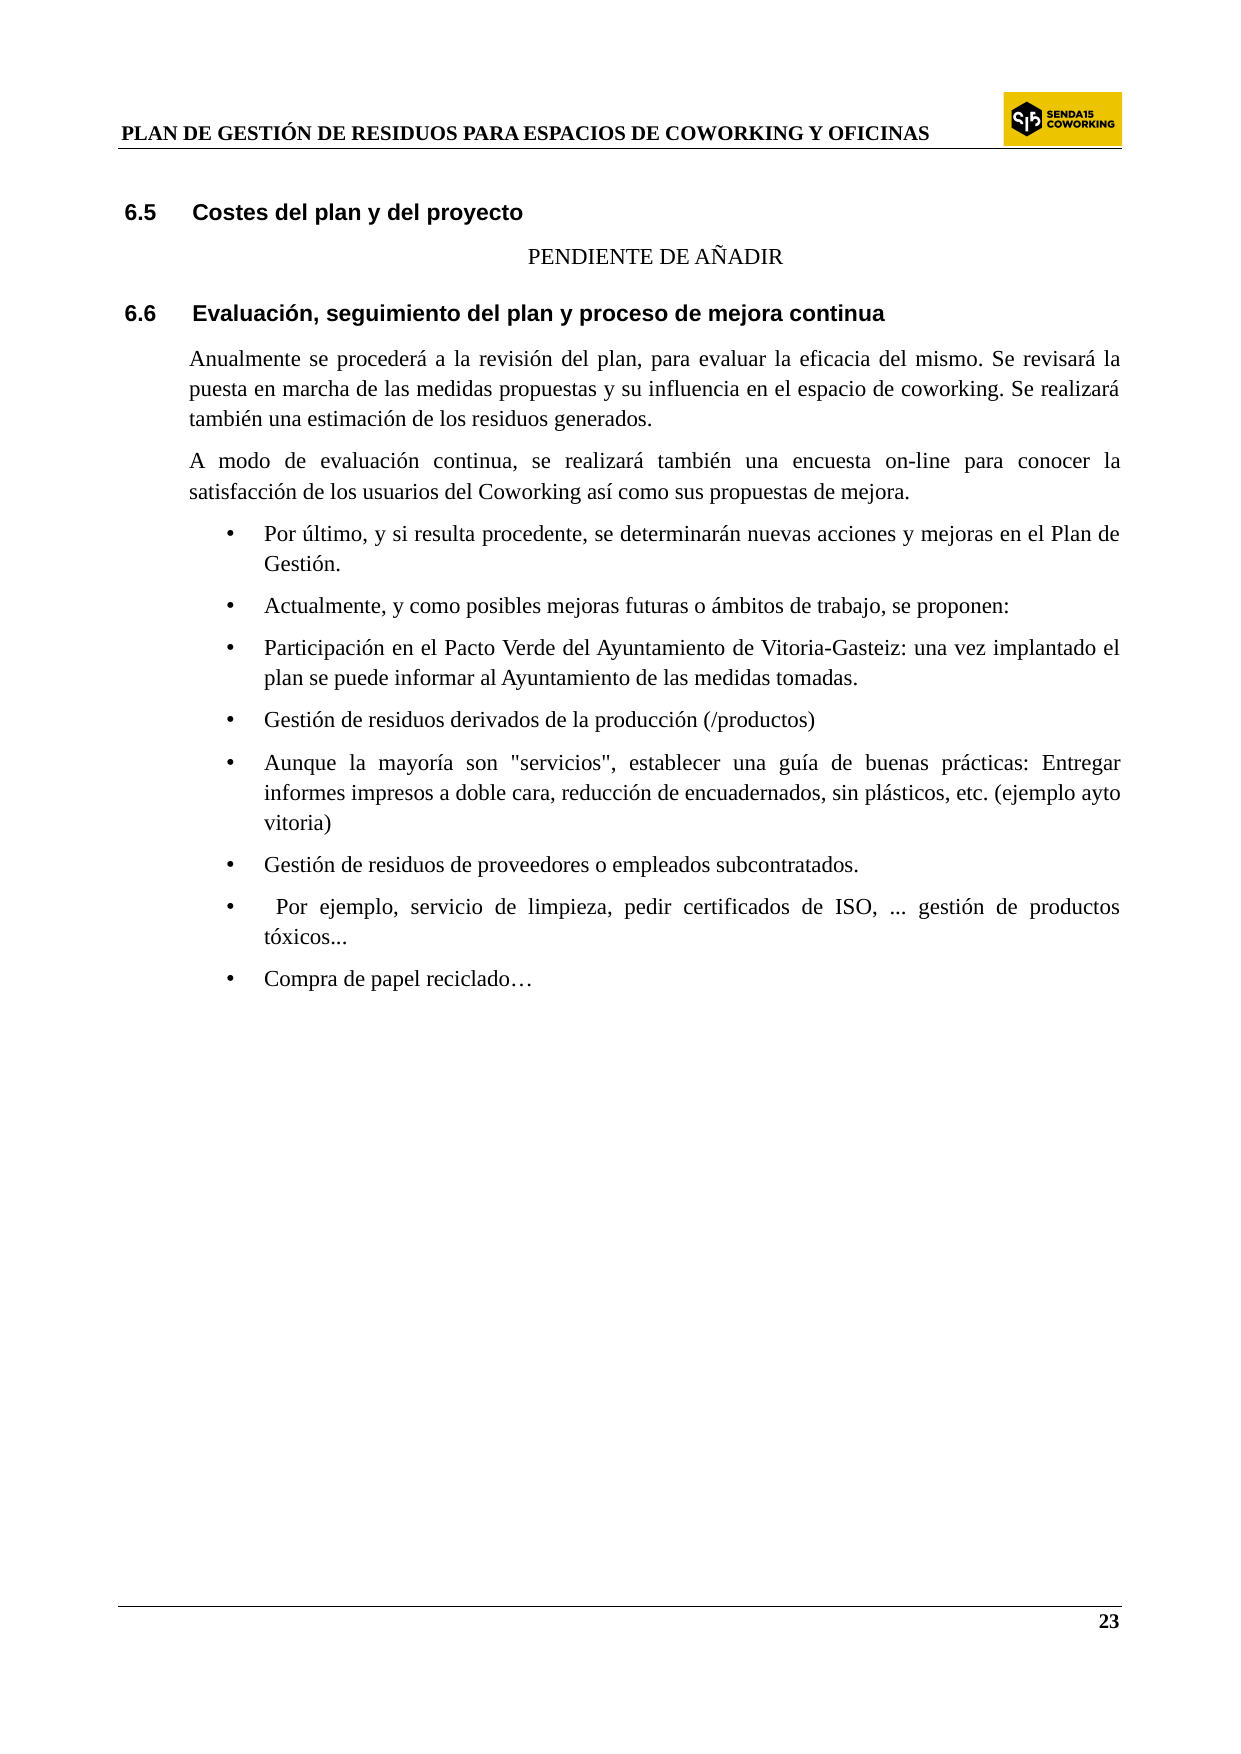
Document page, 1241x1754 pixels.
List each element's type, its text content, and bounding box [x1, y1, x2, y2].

text A modo de evaluación continua, se realizará también una encuesta on-line para conocer la satisfacción de los usuarios del Coworking así como sus propuestas de mejora. [189, 447, 1122, 504]
list Compra de papel reciclado… [226, 965, 1122, 992]
list Por ejemplo, servicio de limpieza, pedir certificados de ISO, ... gestión de productos tóxicos... [226, 893, 1122, 950]
list Gestión de residuos derivados de la producción (/productos) [226, 706, 1122, 733]
list Gestión de residuos de proveedores o empleados subcontratados. [226, 851, 1122, 877]
subtitle Evaluación, seguimiento del plan y proceso de mejora continua [118, 300, 1122, 327]
list Participación en el Pacto Verde del Ayuntamiento de Vitoria-Gasteiz: una vez implantado el plan se puede informar al Ayuntamiento de las medidas tomadas. [226, 634, 1122, 691]
list Aunque la mayoría son "servicios", establecer una guía de buenas prácticas: Entregar informes impresos a doble cara, reducción de encuadernados, sin plásticos, etc. (ejemplo ayto vitoria) [226, 748, 1122, 835]
text PENDIENTE DE AÑADIR [189, 243, 1122, 269]
text Anualmente se procederá a la revisión del plan, para evaluar la eficacia del mismo. Se revisará la puesta en marcha de las medidas propuestas y su influencia en el espacio de coworking. Se realizará también una estimación de los residuos generados. [189, 345, 1122, 432]
picture [1003, 92, 1123, 146]
subtitle Costes del plan y del proyecto [118, 198, 1122, 225]
list Actualmente, y como posibles mejoras futuras o ámbitos de trabajo, se proponen: [226, 592, 1122, 618]
list Por último, y si resulta procedente, se determinarán nuevas acciones y mejoras en el Plan de Gestión. [226, 520, 1122, 576]
